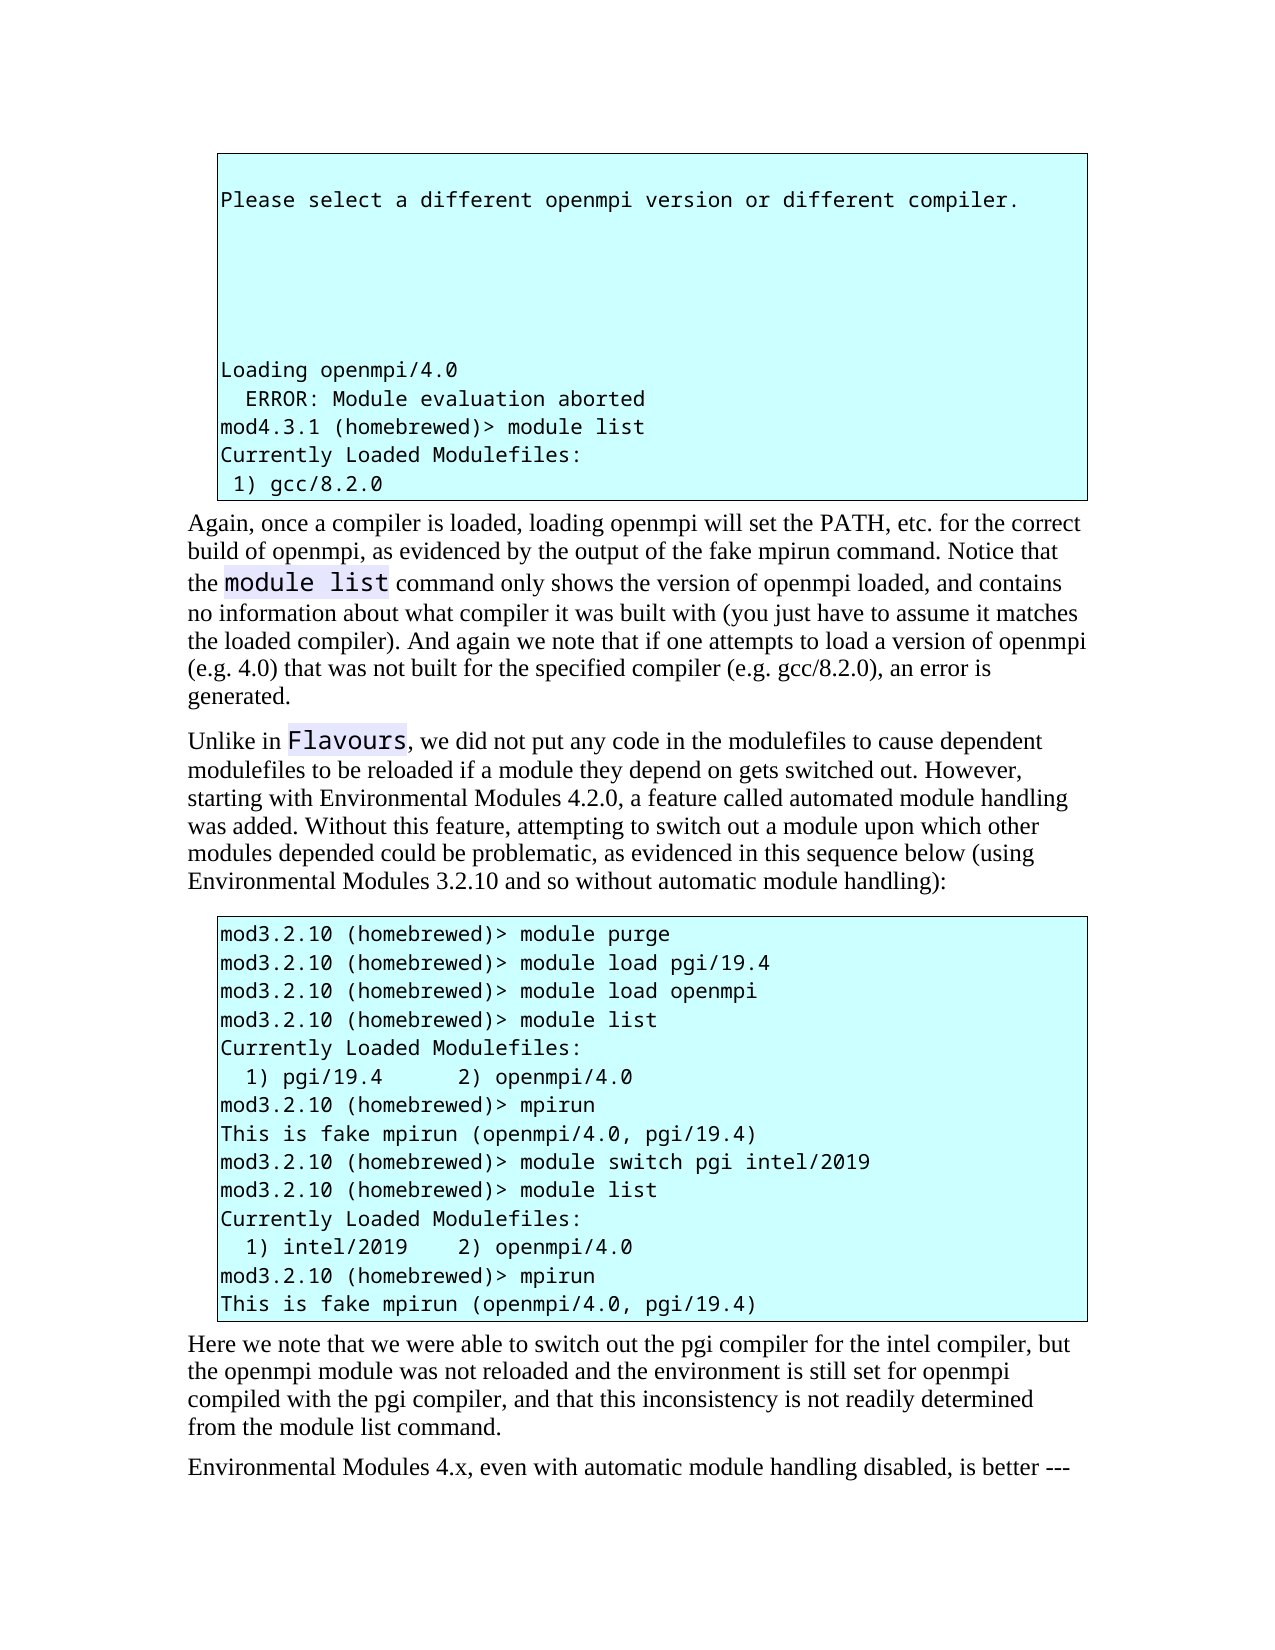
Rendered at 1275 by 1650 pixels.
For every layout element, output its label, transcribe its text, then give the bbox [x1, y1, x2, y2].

text Environmental Modules 4.x, even with automatic module handling disabled, is better [187, 1453, 1087, 1481]
text Again, once a compiler is loaded, loading openmpi will set the PATH, etc. for the correct build of openmpi, as evidenced by the output of the fake mpirun command. Notice that the module list command only shows the version of openmpi loaded, and contains no information about what compiler it was built with (you just have to assume it matches the loaded compiler). And again we note that if one attempts to load a version of openmpi (e.g. 4.0) that was not built for the specified compiler (e.g. gcc/8.2.0), an error is generated. [187, 509, 1087, 710]
text Please select a different openmpi version or different compiler. Loading openmpi/4.0 ERROR: Module evaluation aborted mod4.3.1 (homebrewed)> module list Currently Loaded Modulefiles: 1) gcc/8.2.0 [218, 154, 1087, 500]
text Here we note that we were able to switch out the pgi compiler for the intel compiler, but the openmpi module was not reloaded and the environment is still set for openmpi compiled with the pgi compiler, and that this inconsistency is not readily determined from the module list command. [187, 1330, 1087, 1441]
text mod3.2.10 (homebrewed)> module purge mod3.2.10 (homebrewed)> module load pgi/19.4 mod3.2.10 (homebrewed)> module load openmpi mod3.2.10 (homebrewed)> module list Currently Loaded Modulefiles: 1) pgi/19.4 2) openmpi/4.0 mod3.2.10 (homebrewed)> mpirun This is fake mpirun (openmpi/4.0, pgi/19.4) mod3.2.10 (homebrewed)> module switch pgi intel/2019 mod3.2.10 (homebrewed)> module list Currently Loaded Modulefiles: 1) intel/2019 2) openmpi/4.0 mod3.2.10 (homebrewed)> mpirun This is fake mpirun (openmpi/4.0, pgi/19.4) [218, 917, 1087, 1321]
text Unlike in Flavours, we did not put any code in the modulefiles to cause dependent modulefiles to be reloaded if a module they depend on gets switched out. However, starting with Environmental Modules 4.2.0, a feature called automated module handling was added. Without this feature, attempting to switch out a module upon which other modules depended could be problematic, as evidenced in this sequence below (using Environmental Modules 3.2.10 and so without automatic module handling): [187, 722, 1087, 895]
